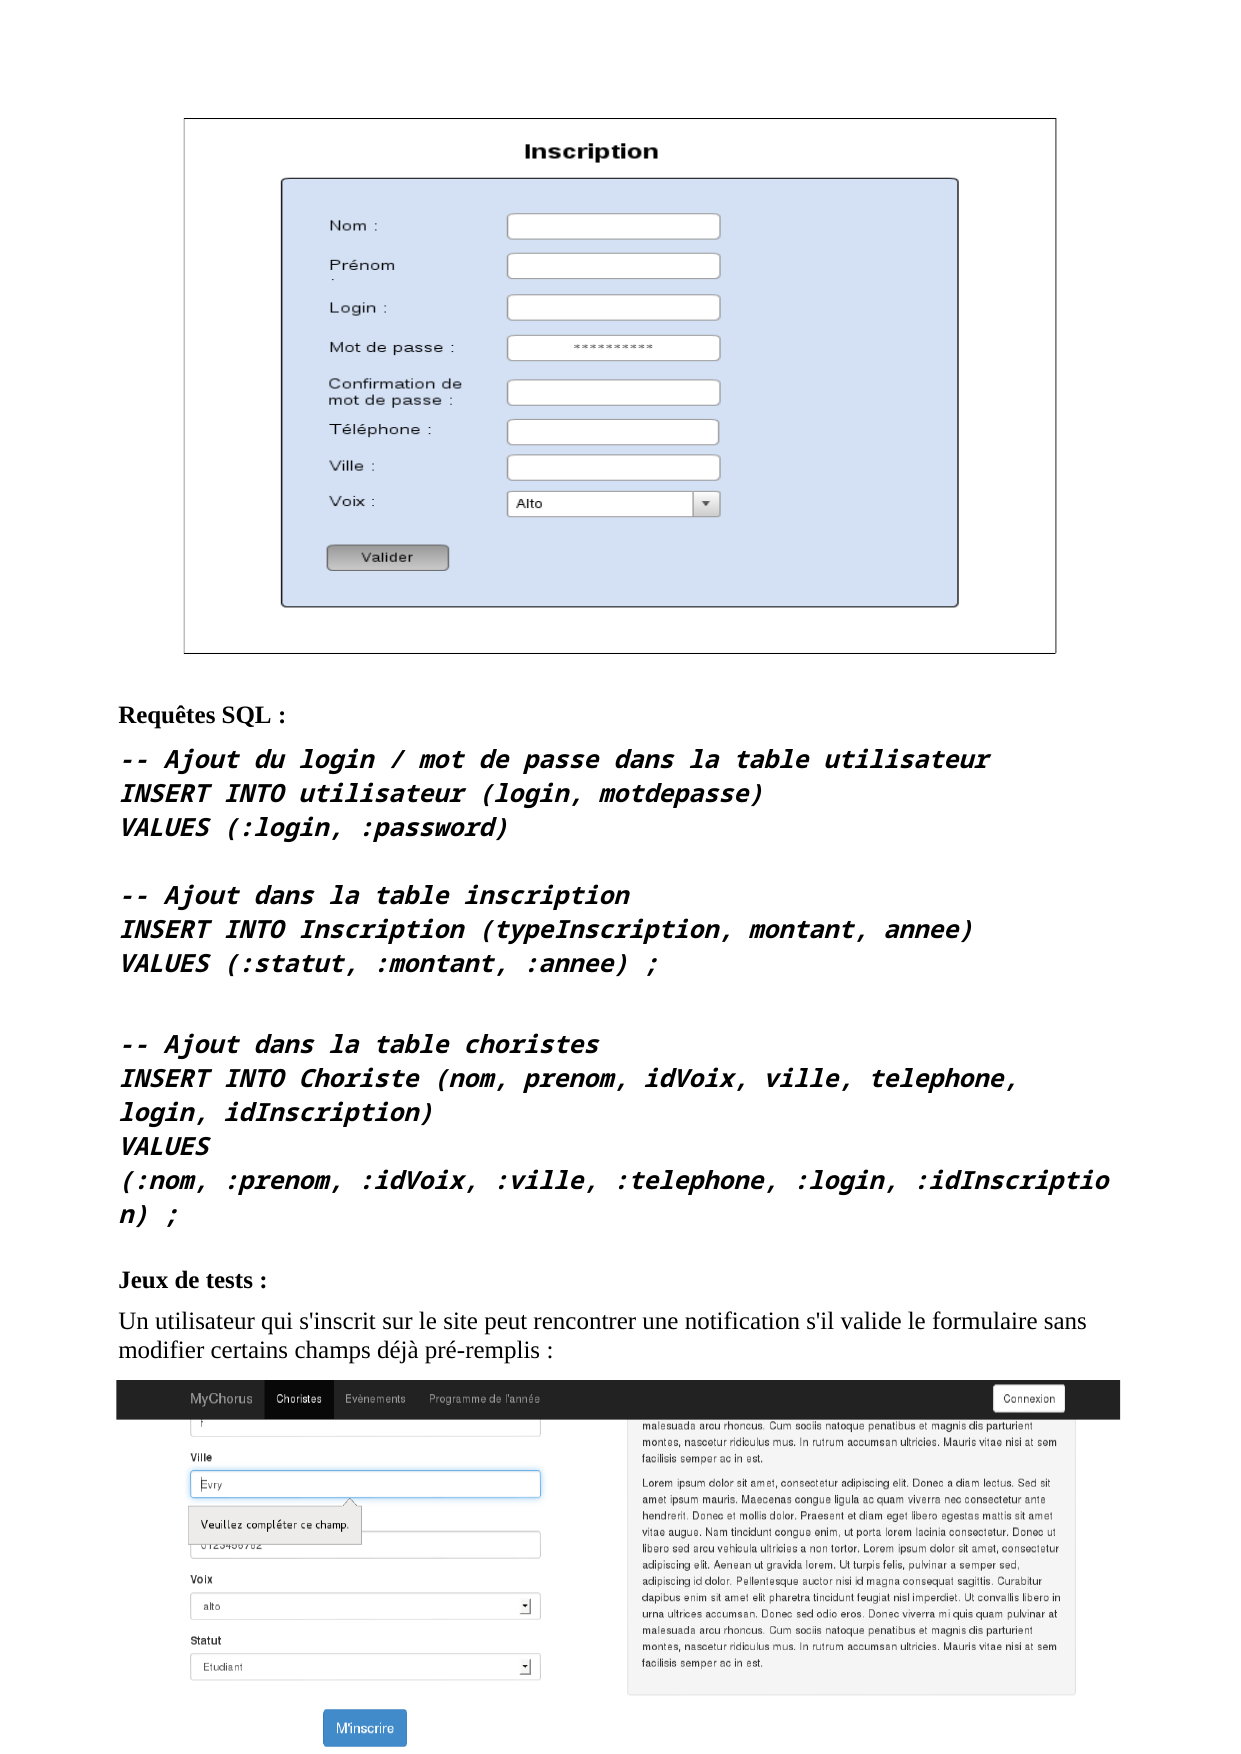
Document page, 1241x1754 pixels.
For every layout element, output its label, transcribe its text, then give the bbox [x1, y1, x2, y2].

text VALUES (:nom, :prenom, :idVoix, :ville, :telephone, :login, :idInscription) ; [118, 1129, 1122, 1231]
text -- Ajout du login / mot de passe dans la table utilisateur [118, 742, 1122, 776]
picture [116, 1380, 1121, 1753]
text VALUES (:login, :password) [118, 810, 1122, 844]
text INSERT INTO Choriste (nom, prenom, idVoix, ville, telephone, login, idInscription) [118, 1061, 1122, 1129]
text -- Ajout dans la table inscription [118, 878, 1122, 912]
text VALUES (:statut, :montant, :annee) ; [118, 946, 1122, 980]
text -- Ajout dans la table choristes [118, 1027, 1122, 1061]
text INSERT INTO Inscription (typeInscription, montant, annee) [118, 912, 1122, 946]
picture [183, 118, 1057, 654]
text INSERT INTO utilisateur (login, motdepasse) [118, 776, 1122, 810]
text Jeux de tests : [118, 1265, 1122, 1294]
text Requêtes SQL : [118, 700, 1122, 729]
text Un utilisateur qui s'inscrit sur le site peut rencontrer une notification s'il valide le formulaire sans modifier certains champs déjà pré-remplis : [118, 1306, 1122, 1364]
